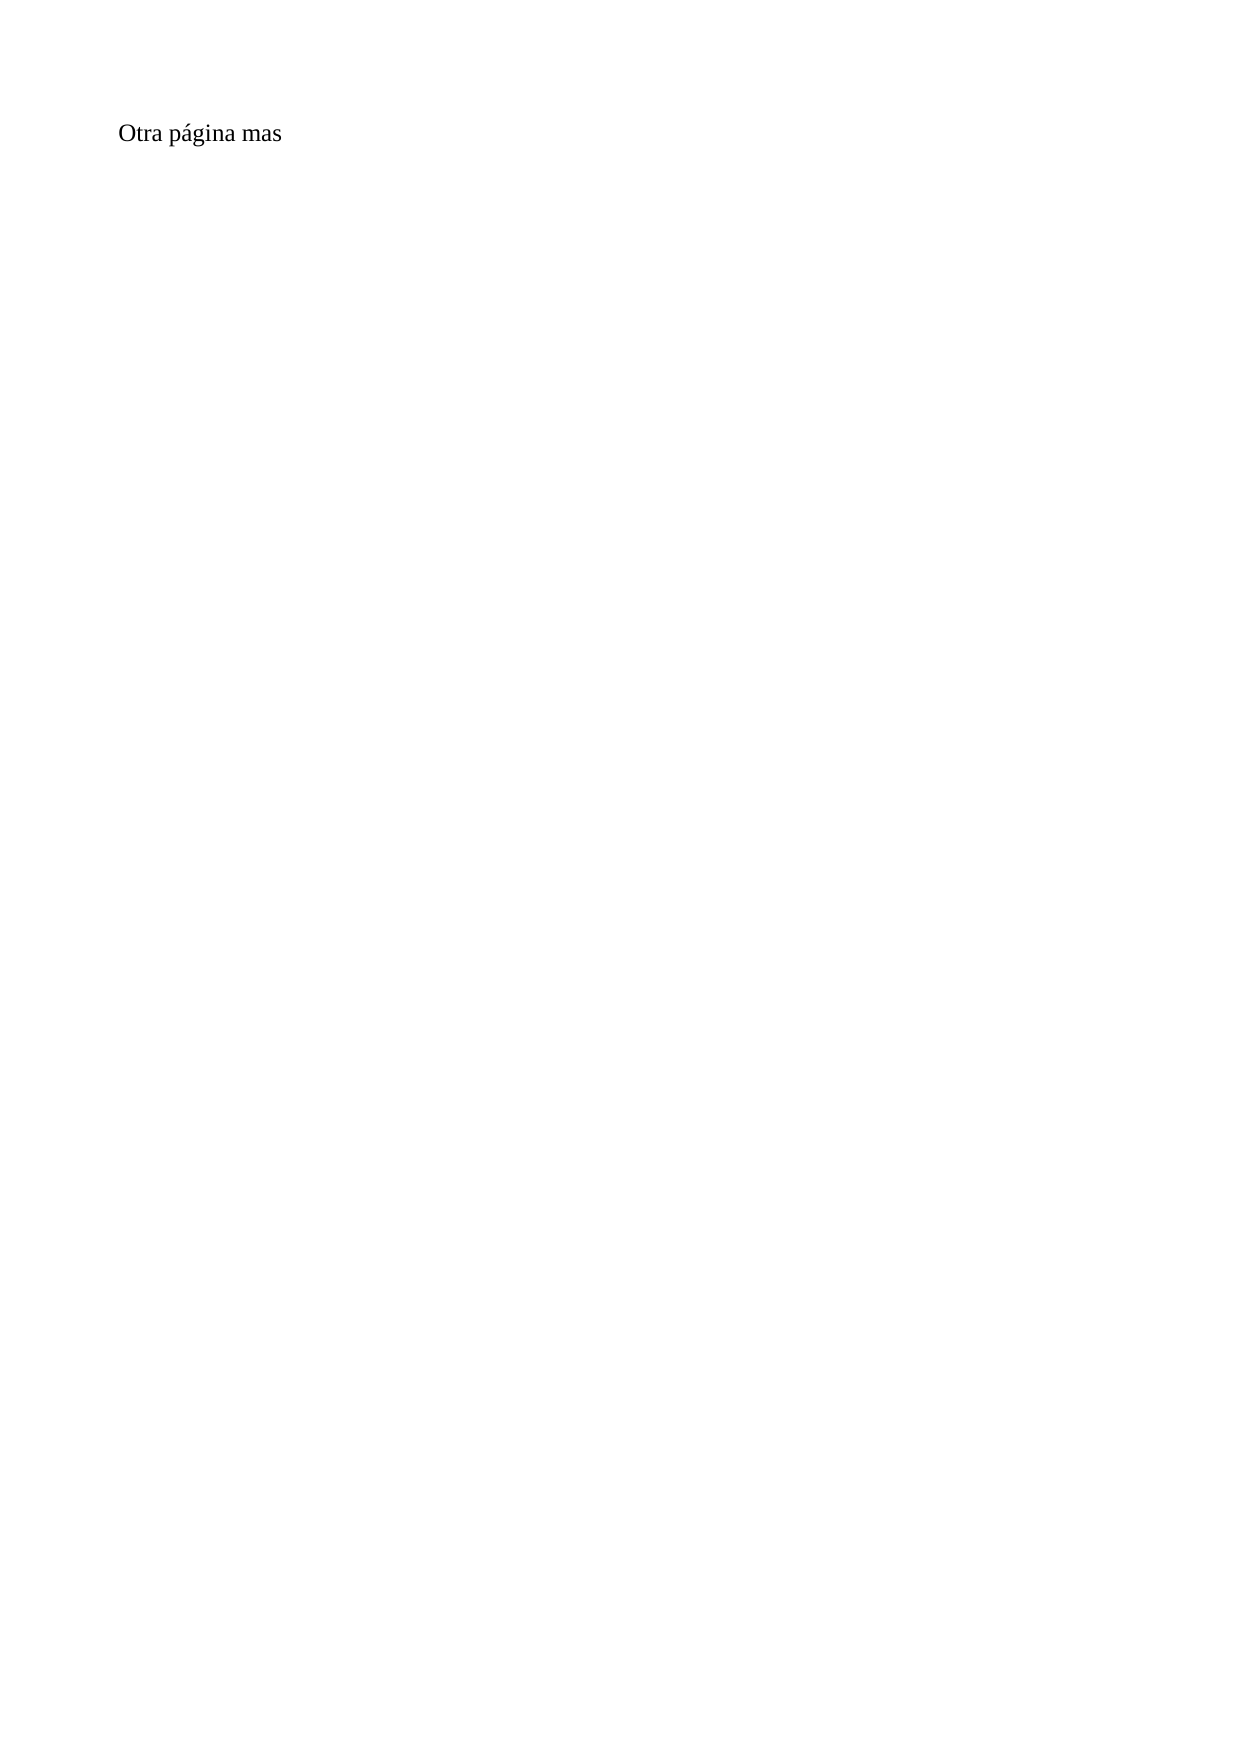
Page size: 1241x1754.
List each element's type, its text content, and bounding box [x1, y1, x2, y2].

text Otra página mas [118, 118, 1122, 147]
